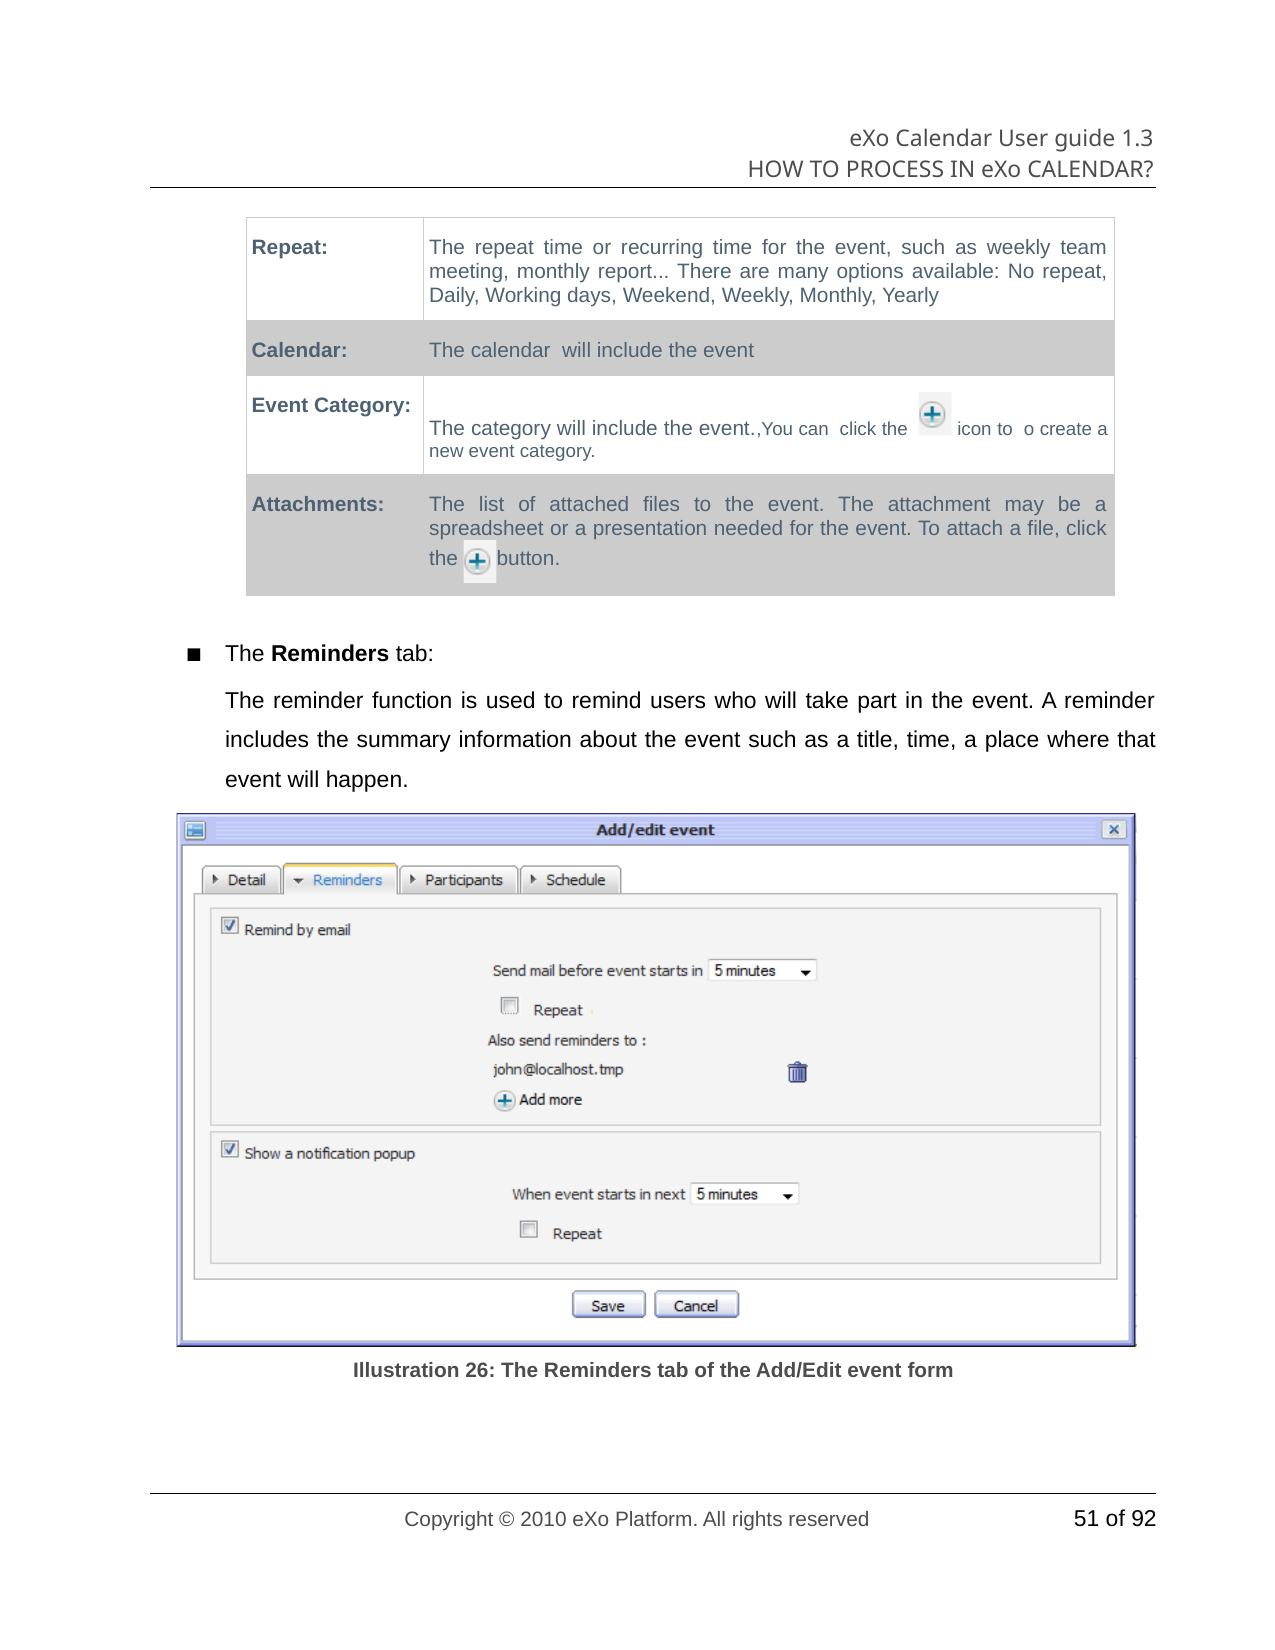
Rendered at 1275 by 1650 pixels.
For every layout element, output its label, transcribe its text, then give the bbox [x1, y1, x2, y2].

picture [918, 392, 952, 435]
picture [176, 813, 1137, 1347]
list The reminder function is used to remind users who will take part in the event. A reminder includes the summary information about the event such as a title, time, a place where that event will happen. [187, 687, 1156, 792]
picture [463, 540, 497, 583]
table_cell The category will include the event.,You can click the icon to o create a new event category. [424, 376, 1114, 474]
table_cell Repeat: [247, 218, 423, 320]
table_cell Calendar: [247, 321, 423, 375]
table_cell Attachments: [247, 475, 423, 595]
list The Reminders tab: [187, 640, 1156, 666]
list Illustration 26: The Reminders tab of the Add/Edit event form [157, 818, 1150, 1382]
table_cell The list of attached files to the event. The attachment may be a spreadsheet or a presentation needed for the event. To attach a file, click the button. [424, 475, 1114, 595]
table_cell Event Category: [247, 376, 423, 474]
table_cell The calendar will include the event [424, 321, 1114, 375]
table_cell The repeat time or recurring time for the event, such as weekly team meeting, monthly report... There are many options available: No repeat, Daily, Working days, Weekend, Weekly, Monthly, Yearly [424, 218, 1114, 320]
